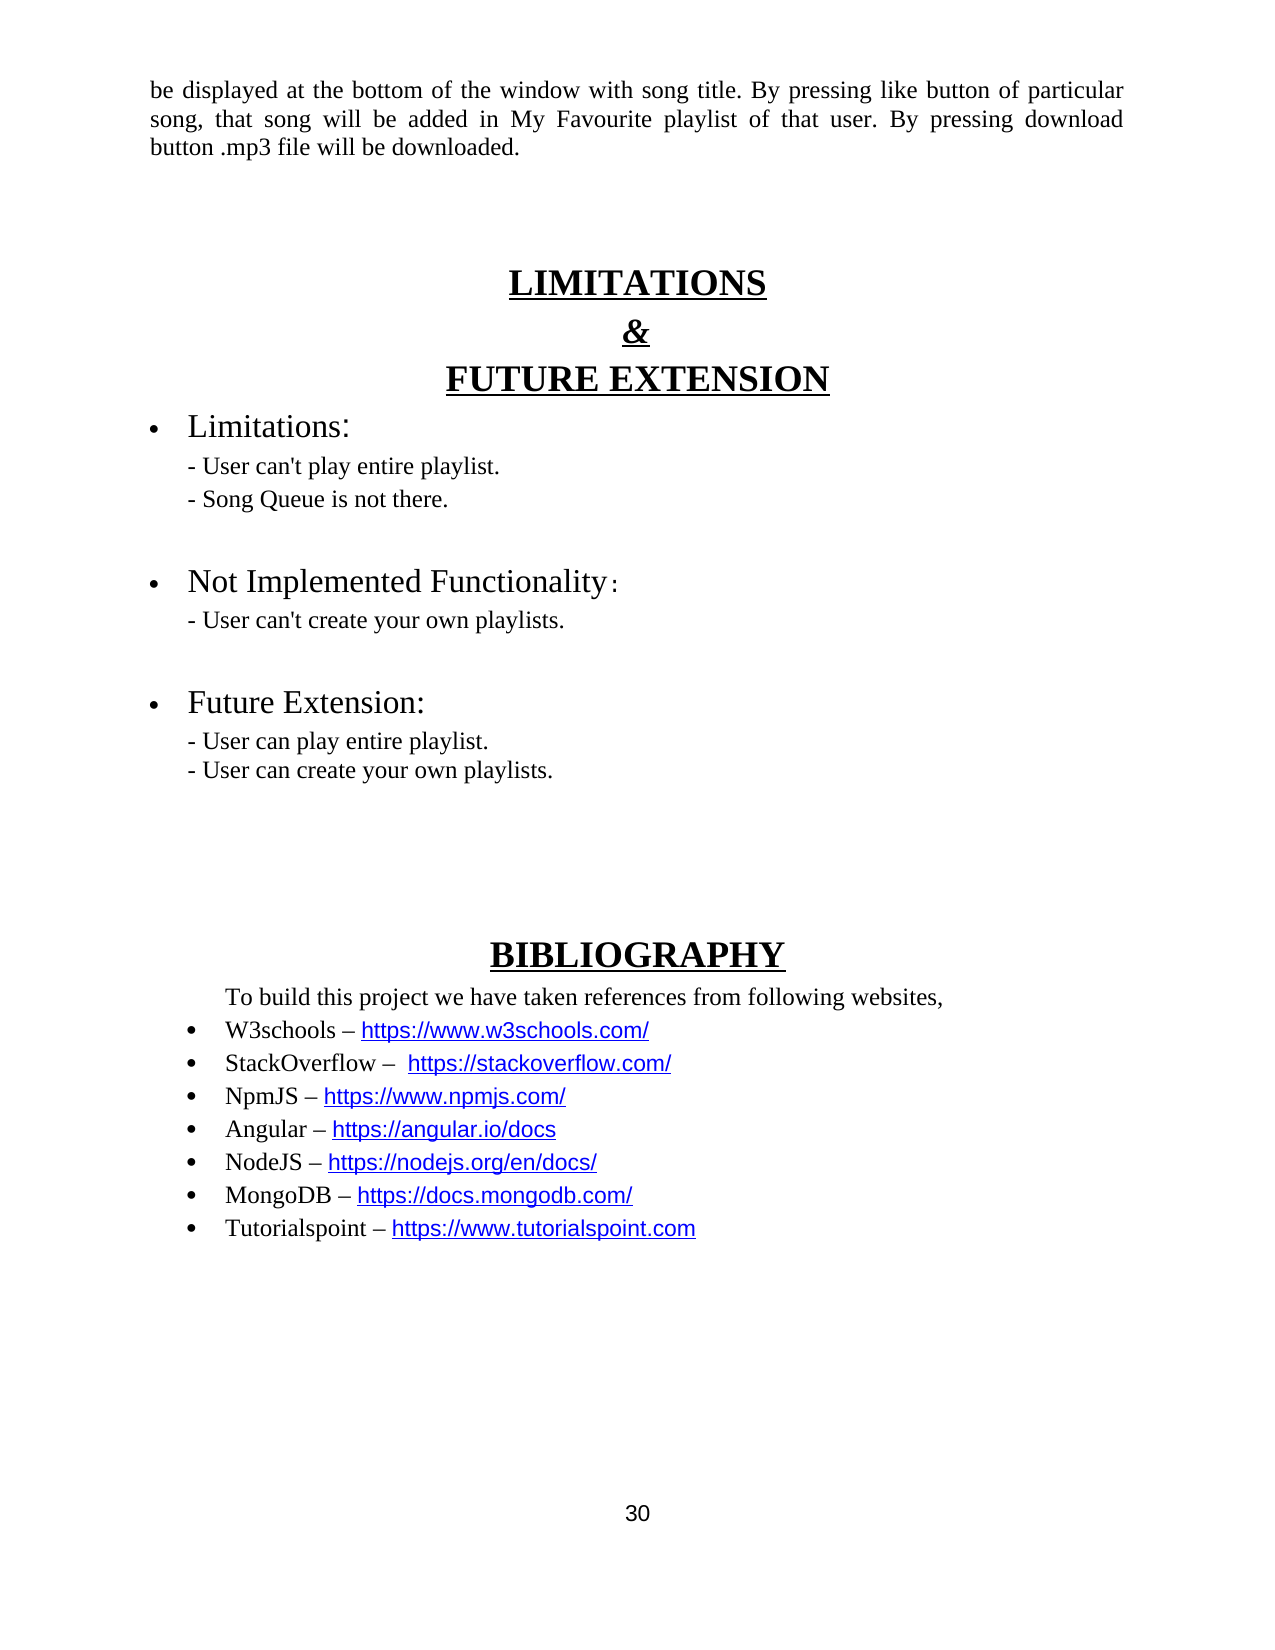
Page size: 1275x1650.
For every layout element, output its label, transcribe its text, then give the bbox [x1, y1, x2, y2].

text & [150, 310, 1125, 351]
list - User can play entire playlist. [187, 726, 1125, 755]
list Future Extension: [150, 682, 1125, 720]
text LIMITATIONS [150, 260, 1125, 303]
list Tutorialspoint – https://www.tutorialspoint.com [187, 1213, 1125, 1242]
list - User can create your own playlists. [187, 755, 1125, 784]
text FUTURE EXTENSION [150, 357, 1125, 400]
list - User can't play entire playlist. [187, 451, 1125, 479]
list StackOverflow – https://stackoverflow.com/ [187, 1048, 1125, 1077]
text - User can't create your own playlists. [150, 605, 1125, 634]
text BIBLIOGRAPHY [150, 932, 1125, 976]
list - Song Queue is not there. [187, 484, 1125, 512]
text To build this project we have taken references from following websites, [150, 982, 1125, 1011]
text be displayed at the bottom of the window with song title. By pressing like button of particular song, that song will be added in My Favourite playlist of that user. By pressing download button .mp3 file will be downloaded. [150, 75, 1125, 161]
list NodeJS – https://nodejs.org/en/docs/ [187, 1147, 1125, 1176]
list W3schools – https://www.w3schools.com/ [187, 1015, 1125, 1044]
list MongoDB – https://docs.mongodb.com/ [187, 1180, 1125, 1209]
list Limitations: [150, 406, 1125, 445]
list Not Implemented Functionality: [150, 561, 1125, 599]
list NpmJS – https://www.npmjs.com/ [187, 1081, 1125, 1110]
list Angular – https://angular.io/docs [187, 1114, 1125, 1143]
